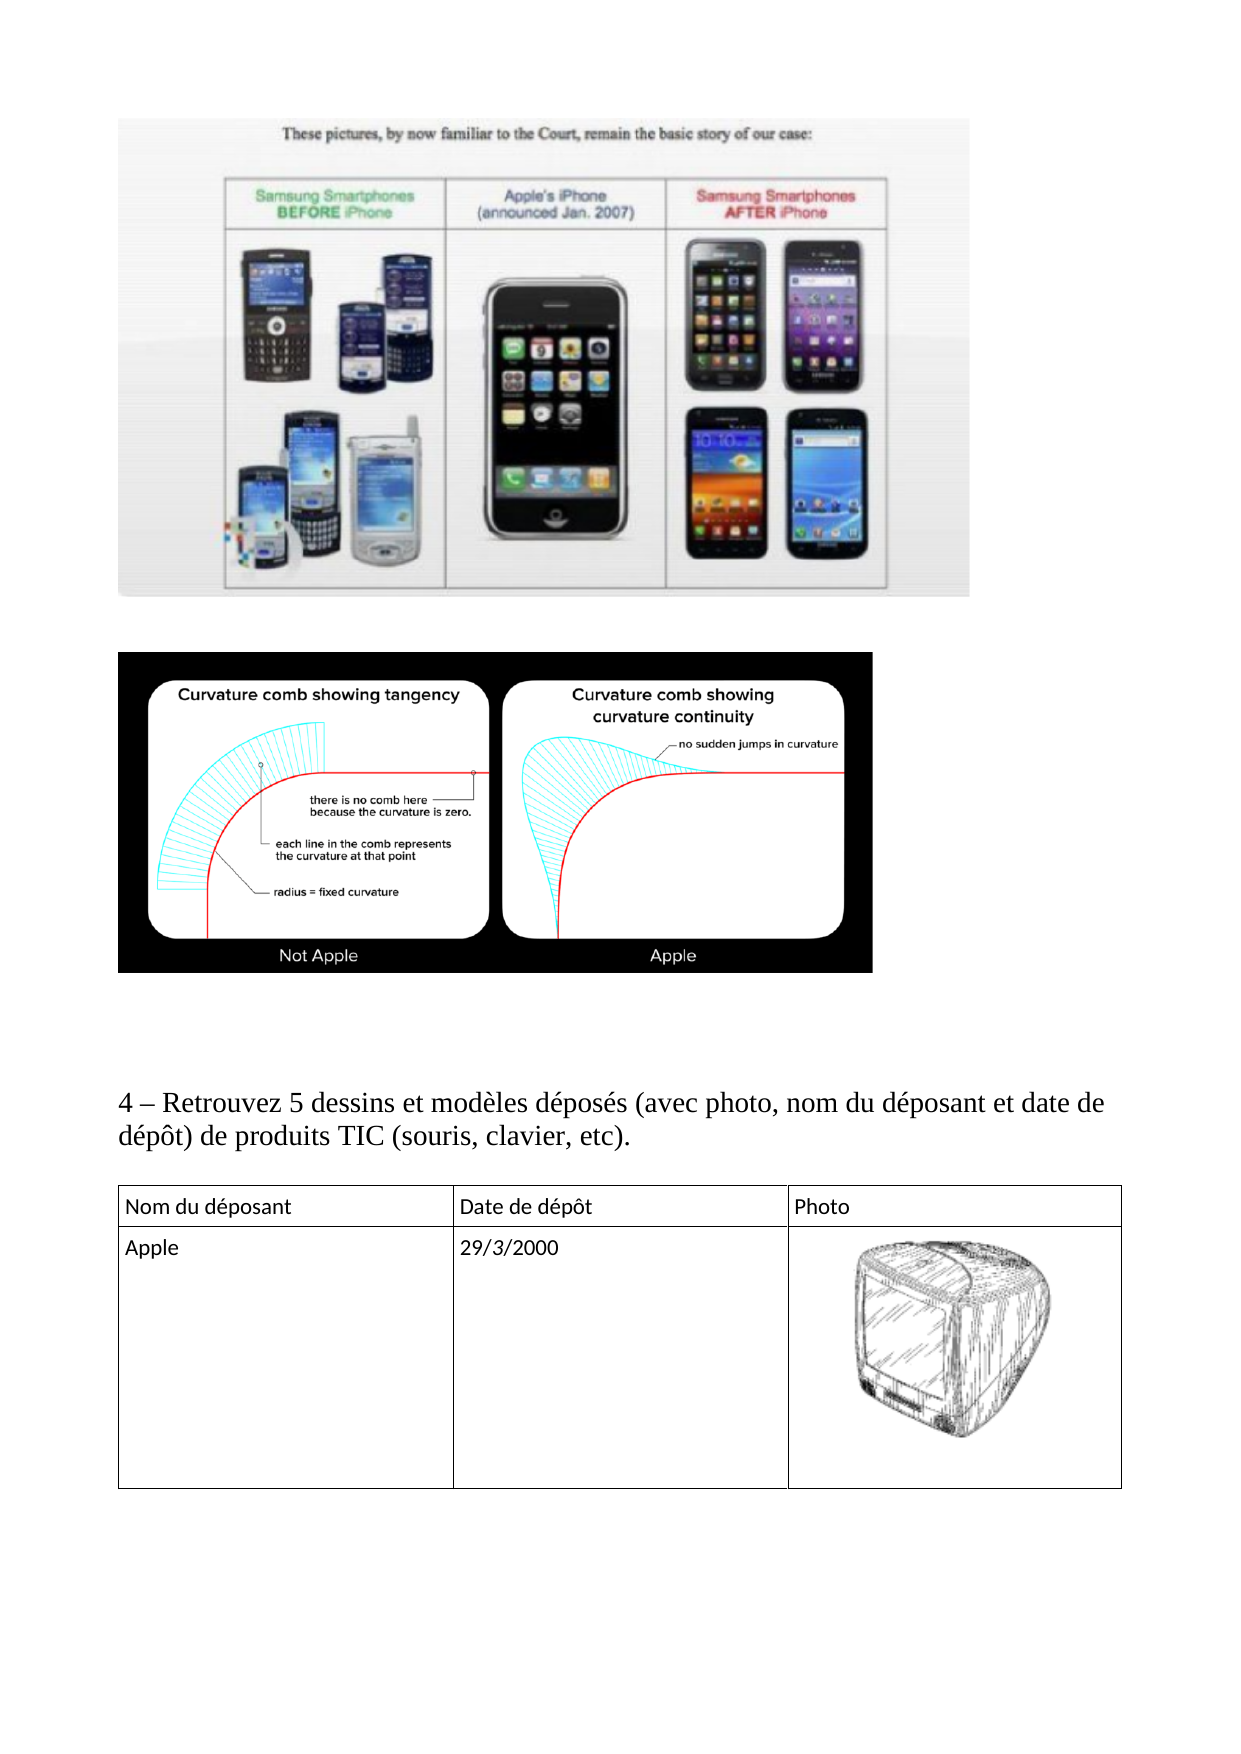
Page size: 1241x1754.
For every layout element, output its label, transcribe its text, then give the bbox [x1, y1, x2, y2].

table_cell Apple [119, 1227, 453, 1488]
table_header Photo [789, 1186, 1121, 1226]
text 4 – Retrouvez 5 dessins et modèles déposés (avec photo, nom du déposant et date de dépôt) de produits TIC (souris, clavier, etc). [118, 1085, 1122, 1152]
table_header Nom du déposant [119, 1186, 453, 1226]
table_cell 29/3/2000 [454, 1227, 787, 1488]
picture [849, 1232, 1061, 1455]
table_header Date de dépôt [454, 1186, 787, 1226]
table_cell [789, 1227, 1121, 1488]
